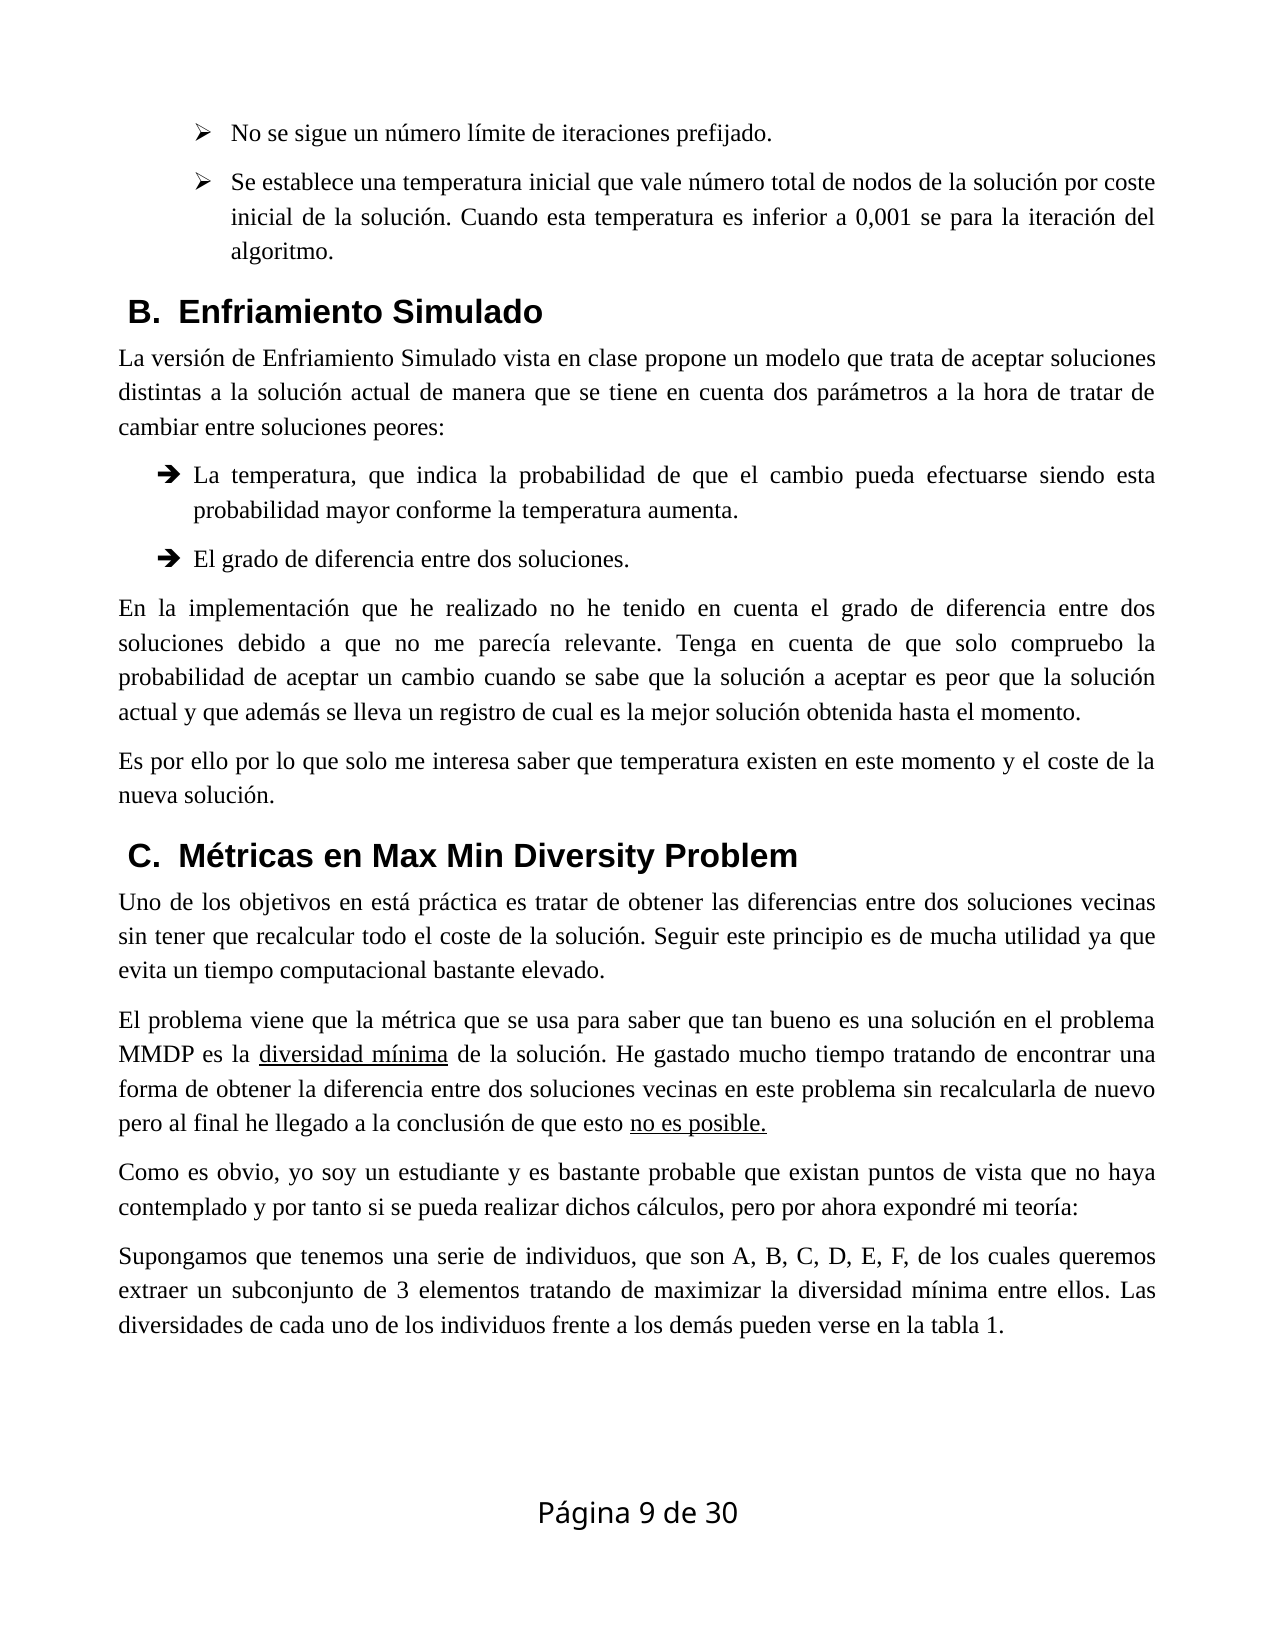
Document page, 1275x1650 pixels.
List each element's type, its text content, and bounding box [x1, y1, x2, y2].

list El grado de diferencia entre dos soluciones. [156, 544, 1157, 573]
text Uno de los objetivos en está práctica es tratar de obtener las diferencias entre dos soluciones vecinas sin tener que recalcular todo el coste de la solución. Seguir este principio es de mucha utilidad ya que evita un tiempo computacional bastante elevado. [118, 887, 1157, 984]
list No se sigue un número límite de iteraciones prefijado. [193, 118, 1157, 147]
text Como es obvio, yo soy un estudiante y es bastante probable que existan puntos de vista que no haya contemplado y por tanto si se pueda realizar dichos cálculos, pero por ahora expondré mi teoría: [118, 1157, 1157, 1220]
text En la implementación que he realizado no he tenido en cuenta el grado de diferencia entre dos soluciones debido a que no me parecía relevante. Tenga en cuenta de que solo compruebo la probabilidad de aceptar un cambio cuando se sabe que la solución a aceptar es peor que la solución actual y que además se lleva un registro de cual es la mejor solución obtenida hasta el momento. [118, 593, 1157, 725]
list La temperatura, que indica la probabilidad de que el cambio pueda efectuarse siendo esta probabilidad mayor conforme la temperatura aumenta. [156, 461, 1157, 524]
subtitle Enfriamiento Simulado [118, 291, 1157, 330]
text La versión de Enfriamiento Simulado vista en clase propone un modelo que trata de aceptar soluciones distintas a la solución actual de manera que se tiene en cuenta dos parámetros a la hora de tratar de cambiar entre soluciones peores: [118, 343, 1157, 440]
text El problema viene que la métrica que se usa para saber que tan bueno es una solución en el problema MMDP es la diversidad mínima de la solución. He gastado mucho tiempo tratando de encontrar una forma de obtener la diferencia entre dos soluciones vecinas en este problema sin recalcularla de nuevo pero al final he llegado a la conclusión de que esto no es posible. [118, 1005, 1157, 1137]
text Es por ello por lo que solo me interesa saber que temperatura existen en este momento y el coste de la nueva solución. [118, 746, 1157, 809]
text Supongamos que tenemos una serie de individuos, que son A, B, C, D, E, F, de los cuales queremos extraer un subconjunto de 3 elementos tratando de maximizar la diversidad mínima entre ellos. Las diversidades de cada uno de los individuos frente a los demás pueden verse en la tabla 1. [118, 1241, 1157, 1338]
subtitle Métricas en Max Min Diversity Problem [118, 836, 1157, 874]
list Se establece una temperatura inicial que vale número total de nodos de la solución por coste inicial de la solución. Cuando esta temperatura es inferior a 0,001 se para la iteración del algoritmo. [193, 167, 1157, 265]
